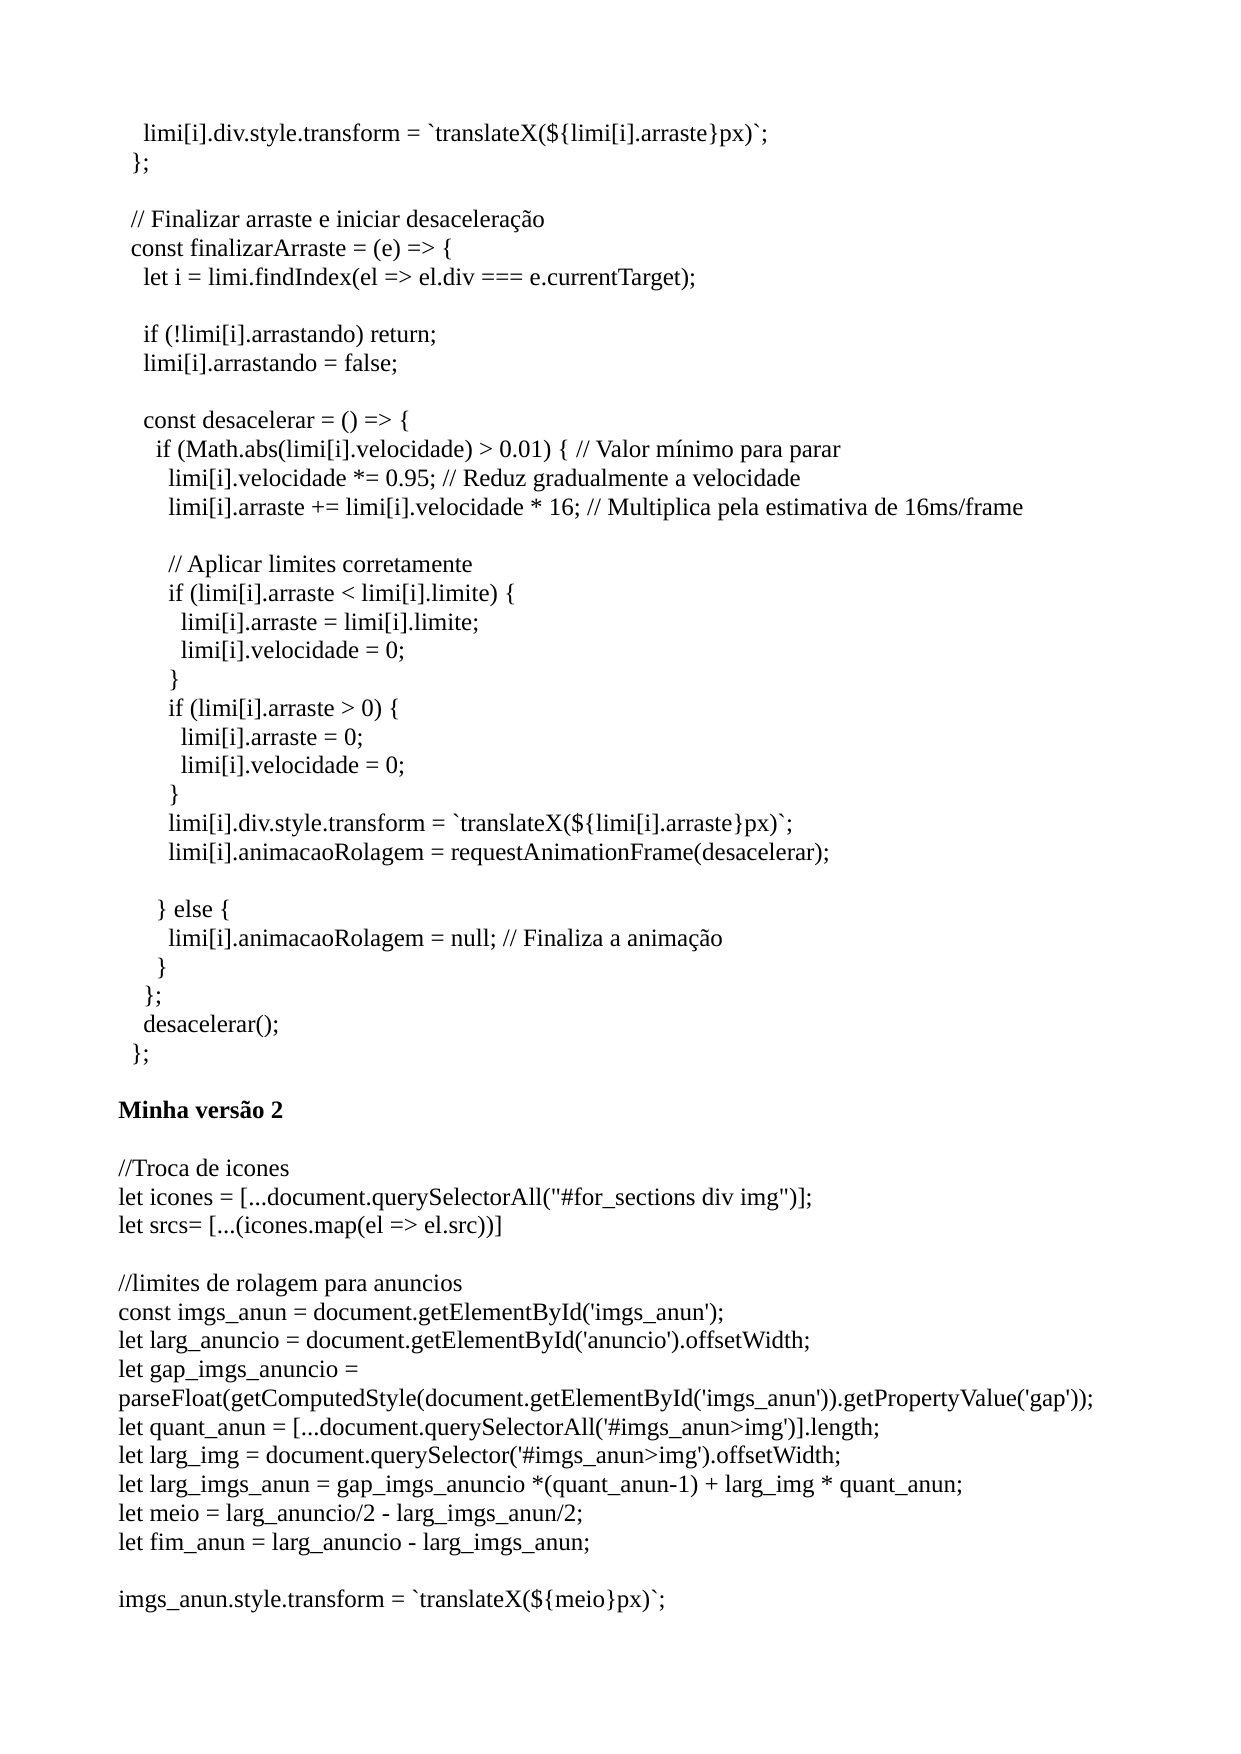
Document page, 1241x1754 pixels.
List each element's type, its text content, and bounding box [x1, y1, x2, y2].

text limi[i].arraste = 0; [118, 722, 1122, 751]
text const finalizarArraste = (e) => { [118, 233, 1122, 262]
text let i = limi.findIndex(el => el.div === e.currentTarget); [118, 262, 1122, 291]
text } [118, 664, 1122, 693]
text }; [118, 147, 1122, 176]
text limi[i].velocidade *= 0.95; // Reduz gradualmente a velocidade [118, 463, 1122, 492]
text limi[i].velocidade = 0; [118, 636, 1122, 664]
text limi[i].arrastando = false; [118, 348, 1122, 377]
text Minha versão 2 [118, 1096, 1122, 1124]
text let srcs= [...(icones.map(el => el.src))] [118, 1211, 1122, 1239]
text let gap_imgs_anuncio = parseFloat(getComputedStyle(document.getElementById('imgs_anun')).getPropertyValue('gap')); [118, 1354, 1122, 1412]
text //Troca de icones [118, 1153, 1122, 1182]
text } [118, 779, 1122, 808]
text } else { [118, 894, 1122, 923]
text // Finalizar arraste e iniciar desaceleração [118, 204, 1122, 233]
text imgs_anun.style.transform = `translateX(${meio}px)`; [118, 1584, 1122, 1613]
text limi[i].animacaoRolagem = null; // Finaliza a animação [118, 923, 1122, 952]
text let larg_imgs_anun = gap_imgs_anuncio *(quant_anun-1) + larg_img * quant_anun; [118, 1469, 1122, 1498]
text if (limi[i].arraste < limi[i].limite) { [118, 578, 1122, 607]
text let icones = [...document.querySelectorAll("#for_sections div img")]; [118, 1182, 1122, 1211]
text limi[i].div.style.transform = `translateX(${limi[i].arraste}px)`; [118, 808, 1122, 837]
text let larg_img = document.querySelector('#imgs_anun>img').offsetWidth; [118, 1441, 1122, 1469]
text }; [118, 1038, 1122, 1067]
text limi[i].div.style.transform = `translateX(${limi[i].arraste}px)`; [118, 118, 1122, 147]
text desacelerar(); [118, 1009, 1122, 1038]
text limi[i].velocidade = 0; [118, 751, 1122, 779]
text const imgs_anun = document.getElementById('imgs_anun'); [118, 1297, 1122, 1326]
text if (!limi[i].arrastando) return; [118, 319, 1122, 348]
text let fim_anun = larg_anuncio - larg_imgs_anun; [118, 1527, 1122, 1556]
text limi[i].arraste = limi[i].limite; [118, 607, 1122, 636]
text let larg_anuncio = document.getElementById('anuncio').offsetWidth; [118, 1326, 1122, 1354]
text const desacelerar = () => { [118, 406, 1122, 434]
text let meio = larg_anuncio/2 - larg_imgs_anun/2; [118, 1498, 1122, 1527]
text }; [118, 981, 1122, 1009]
text limi[i].animacaoRolagem = requestAnimationFrame(desacelerar); [118, 837, 1122, 866]
text limi[i].arraste += limi[i].velocidade * 16; // Multiplica pela estimativa de 16ms/frame [118, 492, 1122, 521]
text if (Math.abs(limi[i].velocidade) > 0.01) { // Valor mínimo para parar [118, 434, 1122, 463]
text } [118, 952, 1122, 981]
text // Aplicar limites corretamente [118, 549, 1122, 578]
text //limites de rolagem para anuncios [118, 1268, 1122, 1297]
text let quant_anun = [...document.querySelectorAll('#imgs_anun>img')].length; [118, 1412, 1122, 1441]
text if (limi[i].arraste > 0) { [118, 693, 1122, 722]
